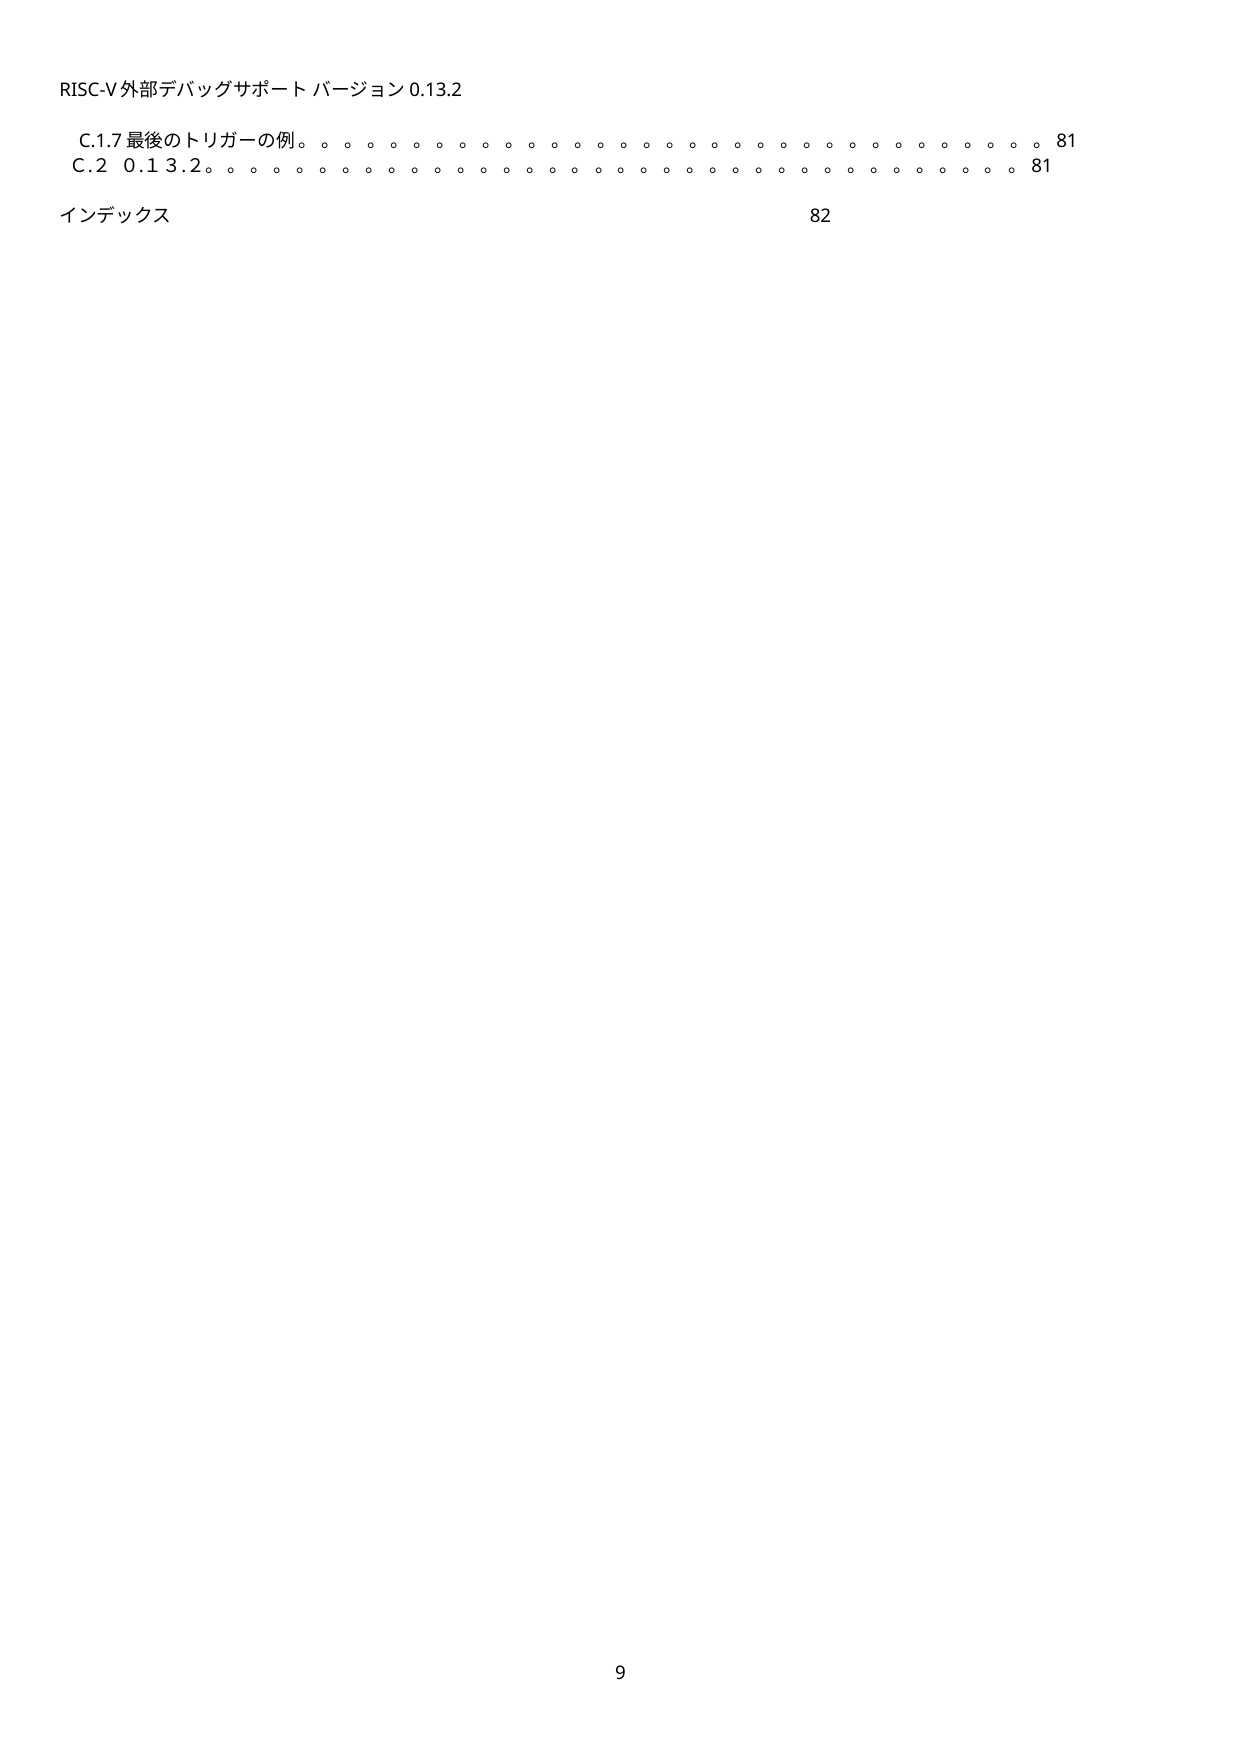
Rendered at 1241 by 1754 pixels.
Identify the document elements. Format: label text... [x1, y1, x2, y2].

text インデックス 82 [59, 202, 1181, 227]
text Ｃ.２ ０.１３.２。 。 。 。 。 。 。 。 。 。 。 。 。 。 。 。 。 。 。 。 。 。 。 。 。 。 。 。 。 。 。 。 。 。 。 。 81 [59, 152, 1181, 177]
text C.1.7最後のトリガーの例 。 。 。 。 。 。 。 。 。 。 。 。 。 。 。 。 。 。 。 。 。 。 。 。 。 。 。 。 。 。 。 。 。 81 [59, 127, 1181, 152]
